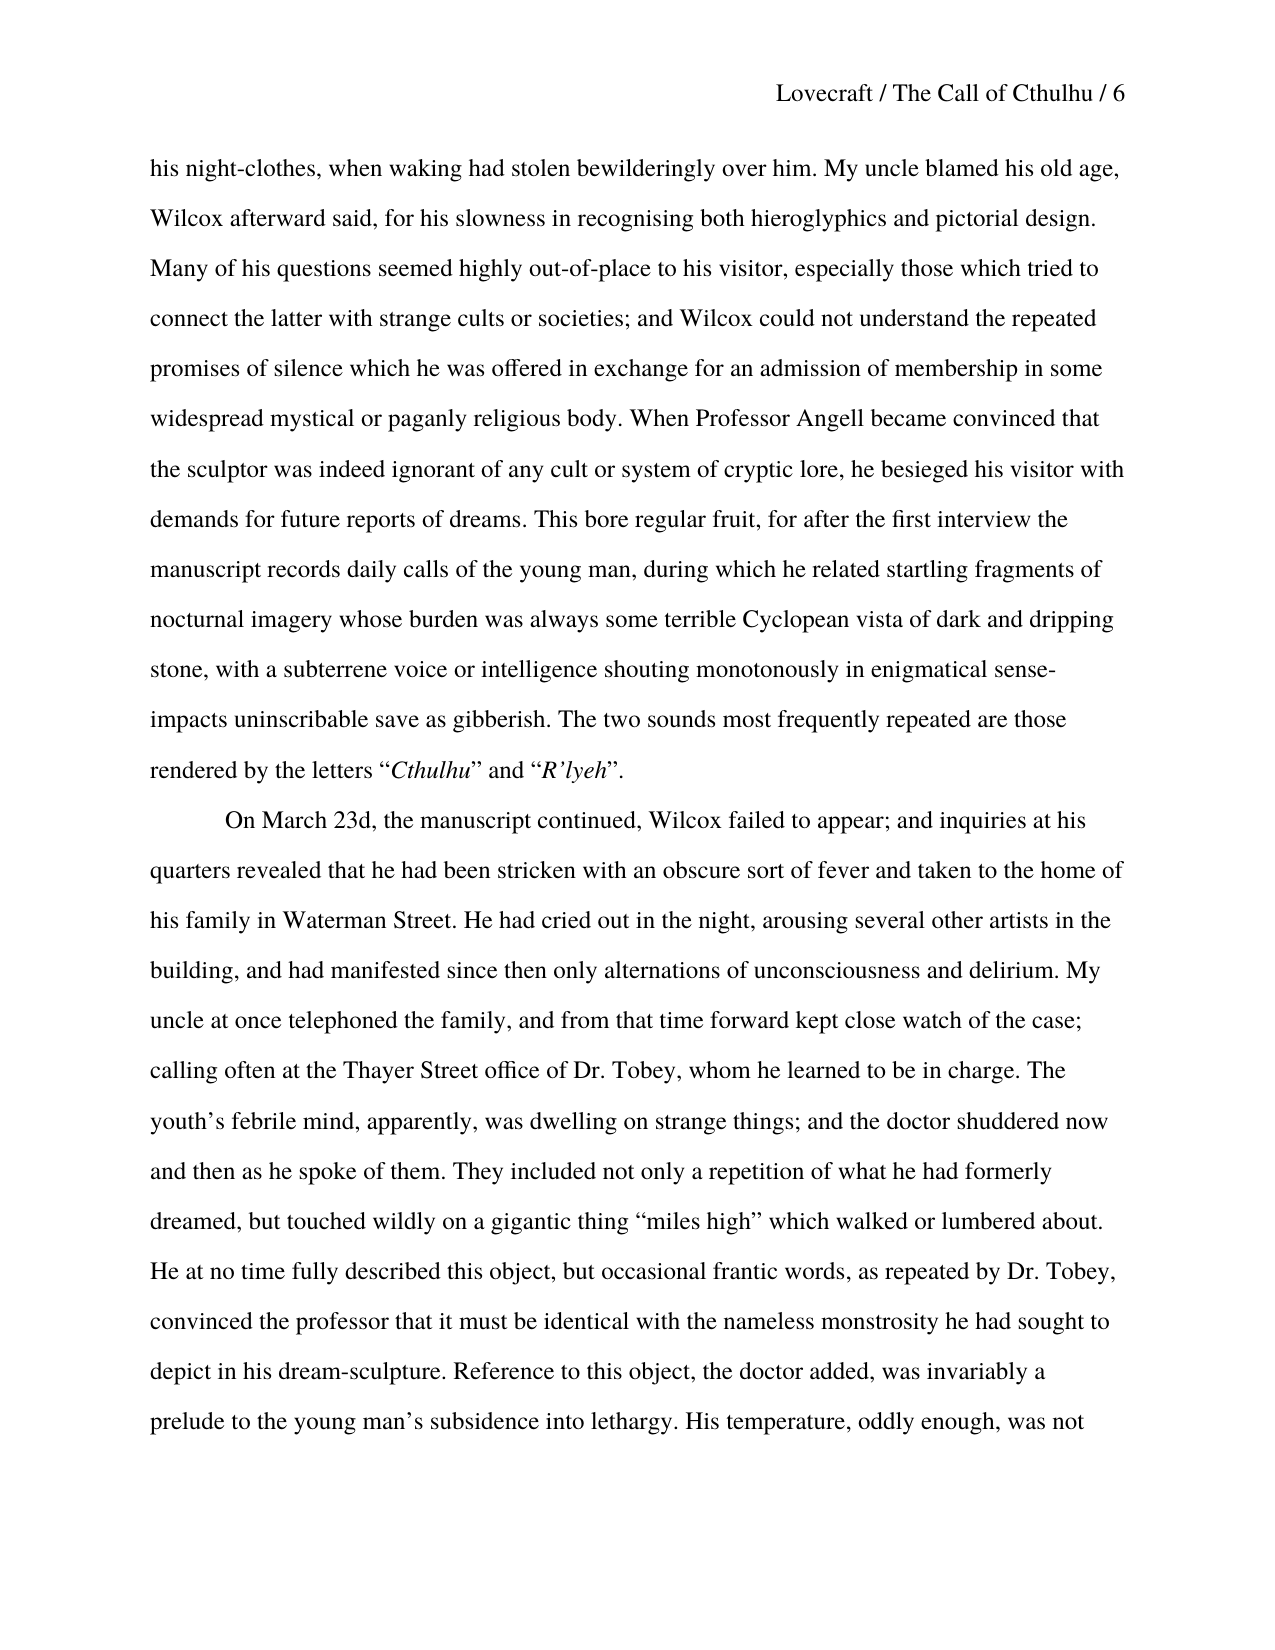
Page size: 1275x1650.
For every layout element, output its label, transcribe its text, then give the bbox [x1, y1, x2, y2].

text his night-clothes, when waking had stolen bewilderingly over him. My uncle blamed his old age, Wilcox afterward said, for his slowness in recognising both hieroglyphics and pictorial design. Many of his questions seemed highly out-of-place to his visitor, especially those which tried to connect the latter with strange cults or societies; and Wilcox could not understand the repeated promises of silence which he was offered in exchange for an admission of membership in some widespread mystical or paganly religious body. When Professor Angell became convinced that the sculptor was indeed ignorant of any cult or system of cryptic lore, he besieged his visitor with demands for future reports of dreams. This bore regular fruit, for after the first interview the manuscript records daily calls of the young man, during which he related startling fragments of nocturnal imagery whose burden was always some terrible Cyclopean vista of dark and dripping stone, with a subterrene voice or intelligence shouting monotonously in enigmatical sense-impacts uninscribable save as gibberish. The two sounds most frequently repeated are those rendered by the letters “Cthulhu” and “R’lyeh”. [150, 150, 1125, 785]
text On March 23d, the manuscript continued, Wilcox failed to appear; and inquiries at his quarters revealed that he had been stricken with an obscure sort of fever and taken to the home of his family in Waterman Street. He had cried out in the night, arousing several other artists in the building, and had manifested since then only alternations of unconsciousness and delirium. My uncle at once telephoned the family, and from that time forward kept close watch of the case; calling often at the Thayer Street office of Dr. Tobey, whom he learned to be in charge. The youth’s febrile mind, apparently, was dwelling on strange things; and the doctor shuddered now and then as he spoke of them. They included not only a repetition of what he had formerly dreamed, but touched wildly on a gigantic thing “miles high” which walked or lumbered about. He at no time fully described this object, but occasional frantic words, as repeated by Dr. Tobey, convinced the professor that it must be identical with the nameless monstrosity he had sought to depict in his dream-sculpture. Reference to this object, the doctor added, was invariably a prelude to the young man’s subsidence into lethargy. His temperature, oddly enough, was not [150, 802, 1125, 1437]
